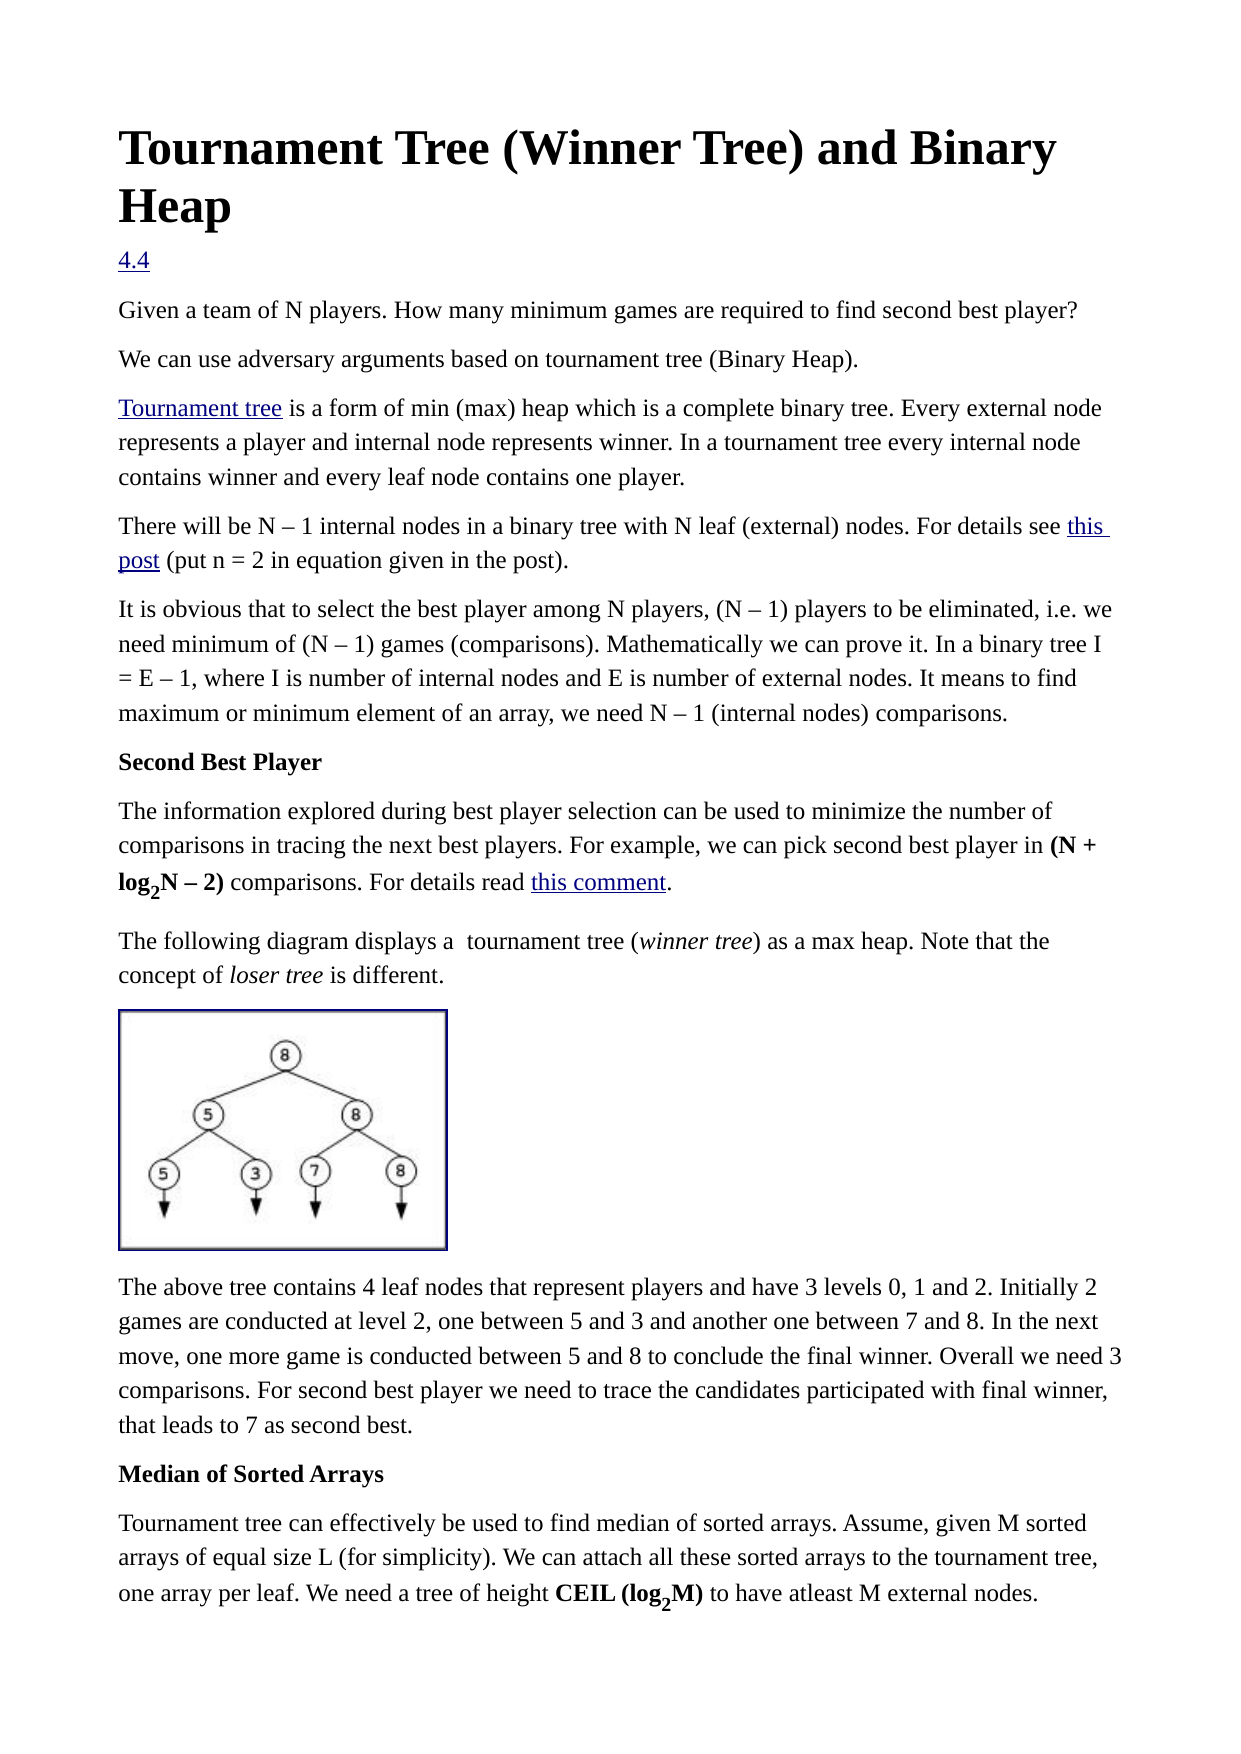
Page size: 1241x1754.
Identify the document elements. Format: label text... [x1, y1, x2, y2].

text 4.4 [118, 246, 1122, 274]
text We can use adversary arguments based on tournament tree (Binary Heap). [118, 344, 1122, 372]
text Given a team of N players. How many minimum games are required to find second best player? [118, 295, 1122, 323]
picture [120, 1011, 446, 1250]
text Tournament tree is a form of min (max) heap which is a complete binary tree. Every external node represents a player and internal node represents winner. In a tournament tree every internal node contains winner and every leaf node contains one player. [118, 393, 1122, 491]
subtitle Tournament Tree (Winner Tree) and Binary Heap [118, 118, 1122, 233]
text The information explored during best player selection can be used to minimize the number of comparisons in tracing the next best players. For example, we can pick second best player in (N + log2N – 2) comparisons. For details read this comment. [118, 796, 1122, 904]
text The following diagram displays a tournament tree (winner tree) as a max heap. Note that the concept of loser tree is different. [118, 926, 1122, 989]
text Tournament tree can effectively be used to find median of sorted arrays. Assume, given M sorted arrays of equal size L (for simplicity). We can attach all these sorted arrays to the tournament tree, one array per leaf. We need a tree of height CEIL (log2M) to have atleast M external nodes. [118, 1508, 1122, 1616]
text It is obvious that to select the best player among N players, (N – 1) players to be eliminated, i.e. we need minimum of (N – 1) games (comparisons). Mathematically we can prove it. In a binary tree I = E – 1, where I is number of internal nodes and E is number of external nodes. It means to find maximum or minimum element of an array, we need N – 1 (internal nodes) comparisons. [118, 594, 1122, 727]
text Median of Sorted Arrays [118, 1459, 1122, 1487]
text Second Best Player [118, 747, 1122, 776]
text The above tree contains 4 leaf nodes that represent players and have 3 levels 0, 1 and 2. Initially 2 games are conducted at level 2, one between 5 and 3 and another one between 7 and 8. In the next move, one more game is conducted between 5 and 8 to conclude the final winner. Overall we need 3 comparisons. For second best player we need to trace the candidates participated with final winner, that leads to 7 as second best. [118, 1272, 1122, 1438]
text There will be N – 1 internal nodes in a binary tree with N leaf (external) nodes. For details see this post (put n = 2 in equation given in the post). [118, 511, 1122, 574]
